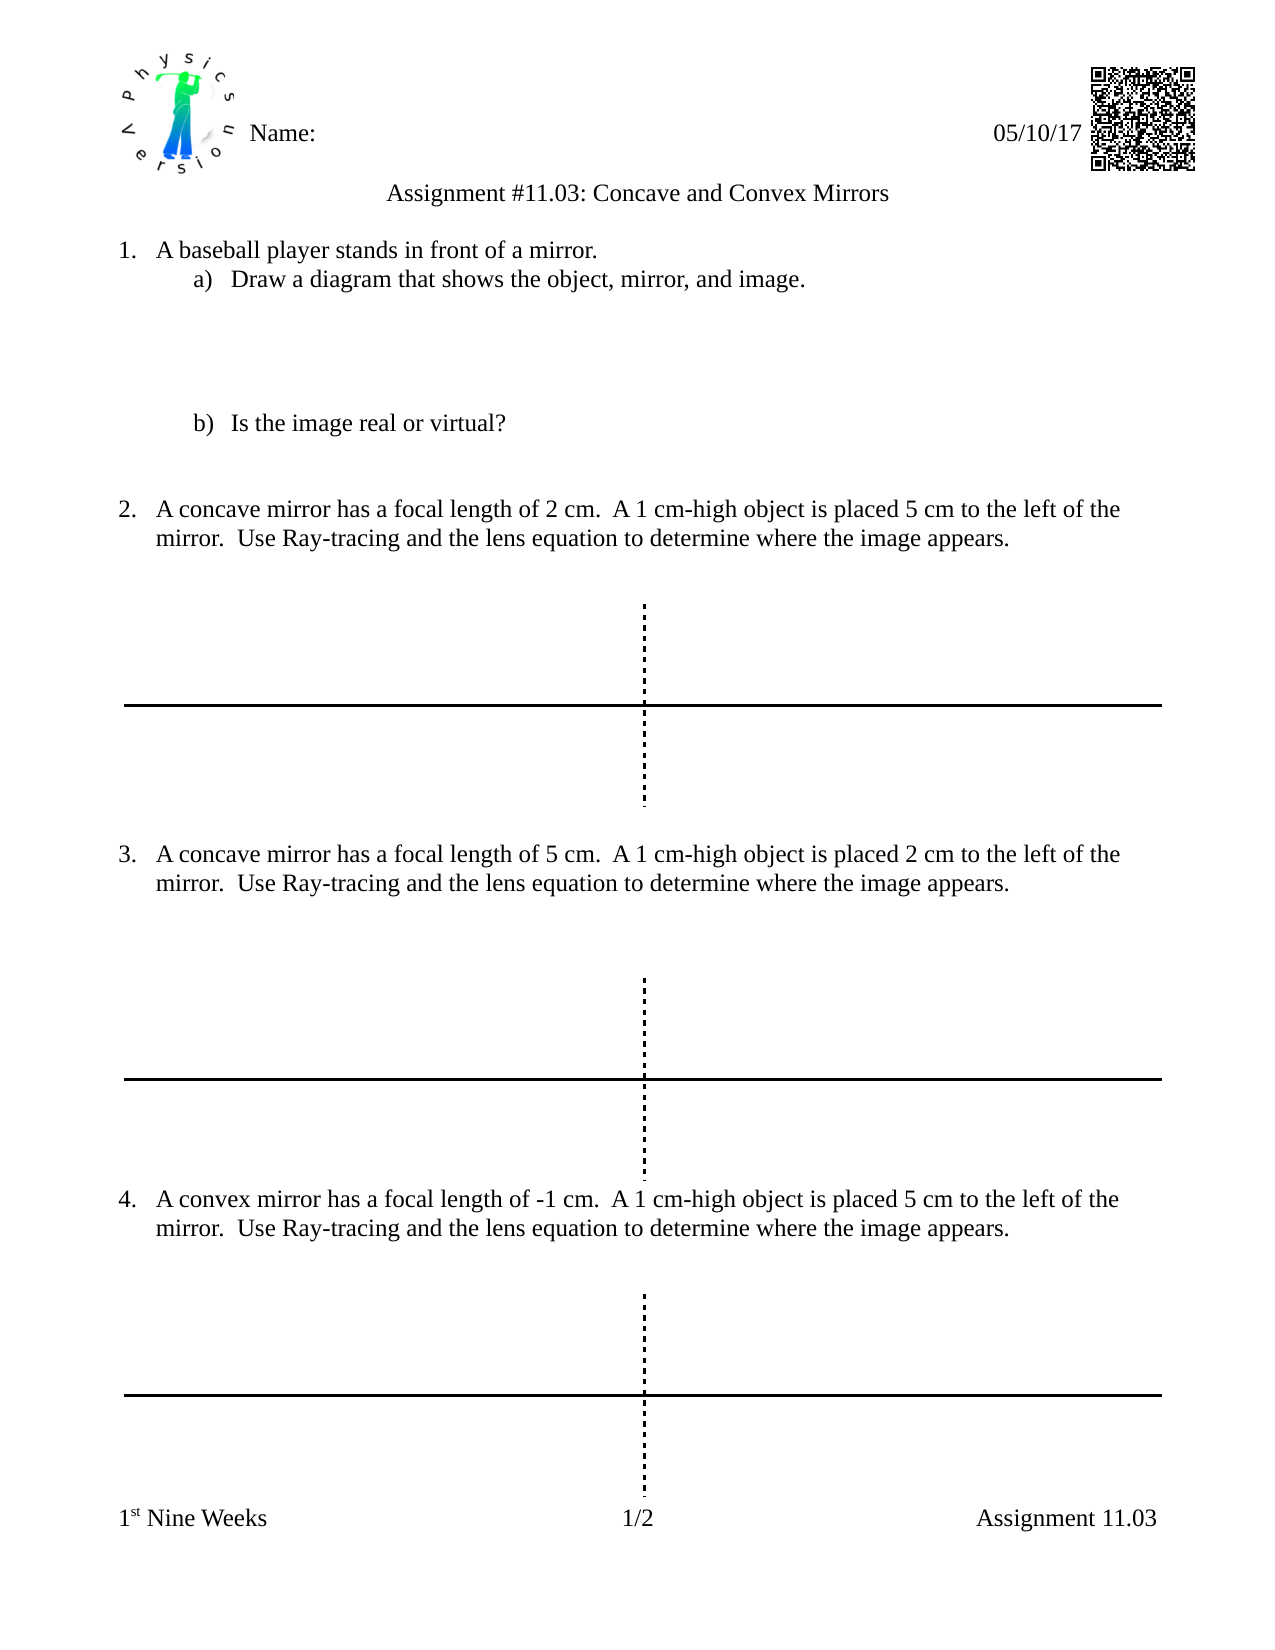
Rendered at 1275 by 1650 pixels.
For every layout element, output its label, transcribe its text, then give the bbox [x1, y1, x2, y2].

list Is the image real or virtual? [193, 408, 1157, 437]
list Draw a diagram that shows the object, mirror, and image. [193, 264, 1157, 293]
list A concave mirror has a focal length of 5 cm. A 1 cm-high object is placed 2 cm to the left of the mirror. Use Ray-tracing and the lens equation to determine where the image appears. [118, 839, 1157, 897]
picture [121, 53, 235, 174]
text Assignment #11.03: Concave and Convex Mirrors [118, 176, 1157, 207]
list A convex mirror has a focal length of -1 cm. A 1 cm-high object is placed 5 cm to the left of the mirror. Use Ray-tracing and the lens equation to determine where the image appears. [118, 1184, 1157, 1242]
list A baseball player stands in front of a mirror. [118, 236, 1157, 264]
picture [1082, 58, 1203, 179]
list A concave mirror has a focal length of 2 cm. A 1 cm-high object is placed 5 cm to the left of the mirror. Use Ray-tracing and the lens equation to determine where the image appears. [118, 494, 1157, 552]
